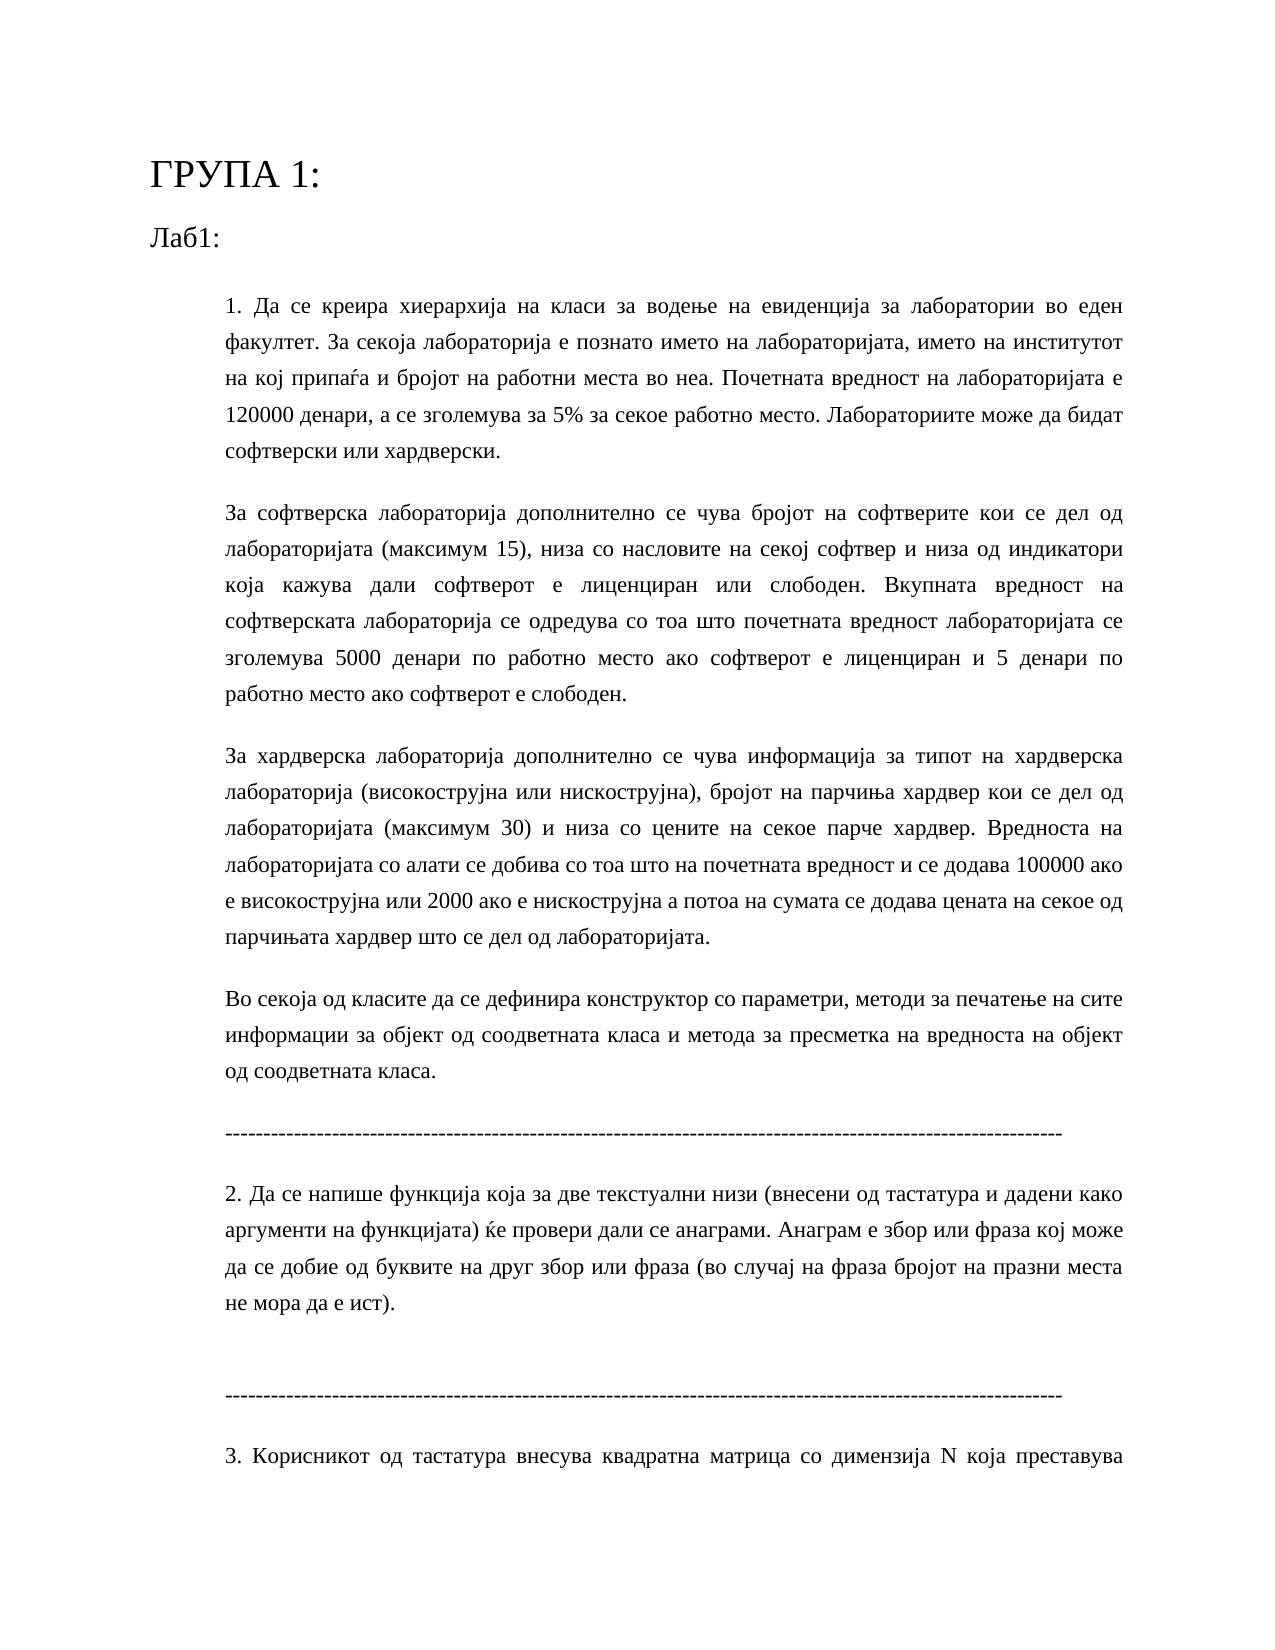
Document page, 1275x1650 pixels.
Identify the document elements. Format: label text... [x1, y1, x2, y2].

text -------------------------------------------------------------------------------------------------------------- [150, 1381, 1125, 1407]
text ГРУПА 1: [150, 150, 1125, 196]
text 1. Да се креира хиерархија на класи за водење на евиденција за лаборатории во еден факултет. За секоја лабораторија е познато името на лабораторијата, името на институтот на кој припаѓа и бројот на работни места во неа. Почетната вредност на лабораторијата е 120000 денари, а се зголемува за 5% за секое работно место. Лабораториите може да бидат софтверски или хардверски. [225, 292, 1125, 463]
text За хардверска лабораторија дополнително се чува информација за типот на хардверска лабораторија (високострујна или нискострујна), бројот на парчиња хардвер кои се дел од лабораторијата (максимум 30) и низа со цените на секое парче хардвер. Вредноста на лабораторијата со алати се добива со тоа што на почетната вредност и се додава 100000 ако е високострујна или 2000 ако е нискострујна а потоа на сумата се додава цената на секое од парчињата хардвер што се дел од лабораторијата. [225, 742, 1125, 950]
text 2. Да се напише функција која за две текстуални низи (внесени од тастатура и дадени како аргументи на функцијата) ќе провери дали се анаграми. Анаграм е збор или фраза кој може да се добие од буквите на друг збор или фраза (во случај на фраза бројот на празни места не мора да е ист). [225, 1180, 1125, 1316]
text Лаб1: [150, 221, 1125, 254]
text -------------------------------------------------------------------------------------------------------------- [150, 1119, 1125, 1145]
text Во секоја од класите да се дефинира конструктор со параметри, методи за печатење на сите информации за објект од соодветната класа и метода за пресметка на вредноста на објект од соодветната класа. [225, 985, 1125, 1084]
text За софтверска лабораторија дополнително се чува бројот на софтверите кои се дел од лабораторијата (максимум 15), низа со насловите на секој софтвер и низа од индикатори која кажува дали софтверот е лиценциран или слободен. Вкупната вредност на софтверската лабораторија се одредува со тоа што почетната вредност лабораторијата се зголемува 5000 денари по работно место ако софтверот е лиценциран и 5 денари по работно место ако софтверот е слободен. [225, 498, 1125, 707]
text 3. Корисникот од тастатура внесува квадратна матрица со димензија N која преставува [225, 1442, 1125, 1468]
